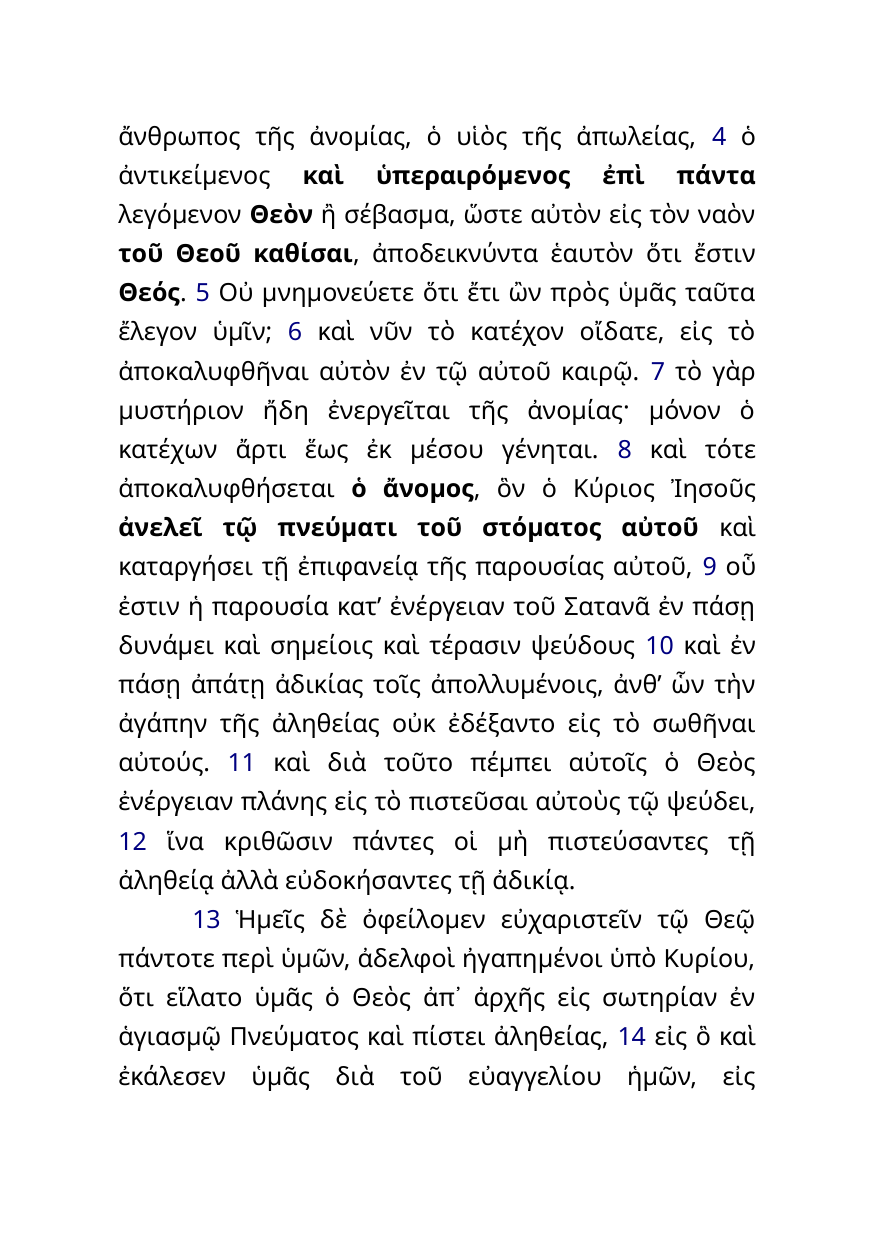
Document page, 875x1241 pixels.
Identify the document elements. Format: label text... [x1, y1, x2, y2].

text ἄνθρωπος τῆς ἀνομίας, ὁ υἱὸς τῆς ἀπωλείας, 4 ὁ ἀντικείμενος καὶ ὑπεραιρόμενος ἐπὶ πάντα λεγόμενον Θεὸν ἢ σέβασμα, ὥστε αὐτὸν εἰς τὸν ναὸν τοῦ Θεοῦ καθίσαι, ἀποδεικνύντα ἑαυτὸν ὅτι ἔστιν Θεός. 5 Οὐ μνημονεύετε ὅτι ἔτι ὢν πρὸς ὑμᾶς ταῦτα ἔλεγον ὑμῖν; 6 καὶ νῦν τὸ κατέχον οἴδατε, εἰς τὸ ἀποκαλυφθῆναι αὐτὸν ἐν τῷ αὐτοῦ καιρῷ. 7 τὸ γὰρ μυστήριον ἤδη ἐνεργεῖται τῆς ἀνομίας· μόνον ὁ κατέχων ἄρτι ἕως ἐκ μέσου γένηται. 8 καὶ τότε ἀποκαλυφθήσεται ὁ ἄνομος, ὃν ὁ Κύριος Ἰησοῦς ἀνελεῖ τῷ πνεύματι τοῦ στόματος αὐτοῦ καὶ καταργήσει τῇ ἐπιφανείᾳ τῆς παρουσίας αὐτοῦ, 9 οὗ ἐστιν ἡ παρουσία κατ’ ἐνέργειαν τοῦ Σατανᾶ ἐν πάσῃ δυνάμει καὶ σημείοις καὶ τέρασιν ψεύδους 10 καὶ ἐν πάσῃ ἀπάτῃ ἀδικίας τοῖς ἀπολλυμένοις, ἀνθ’ ὧν τὴν ἀγάπην τῆς ἀληθείας οὐκ ἐδέξαντο εἰς τὸ σωθῆναι αὐτούς. 11 καὶ διὰ τοῦτο πέμπει αὐτοῖς ὁ Θεὸς ἐνέργειαν πλάνης εἰς τὸ πιστεῦσαι αὐτοὺς τῷ ψεύδει, 12 ἵνα κριθῶσιν πάντες οἱ μὴ πιστεύσαντες τῇ ἀληθείᾳ ἀλλὰ εὐδοκήσαντες τῇ ἀδικίᾳ. [118, 118, 756, 896]
text 13 Ἡμεῖς δὲ ὀφείλομεν εὐχαριστεῖν τῷ Θεῷ πάντοτε περὶ ὑμῶν, ἀδελφοὶ ἠγαπημένοι ὑπὸ Κυρίου, ὅτι εἵλατο ὑμᾶς ὁ Θεὸς ἀπ᾽ ἀρχῆς εἰς σωτηρίαν ἐν ἁγιασμῷ Πνεύματος καὶ πίστει ἀληθείας, 14 εἰς ὃ καὶ ἐκάλεσεν ὑμᾶς διὰ τοῦ εὐαγγελίου ἡμῶν, εἰς [118, 901, 756, 1092]
